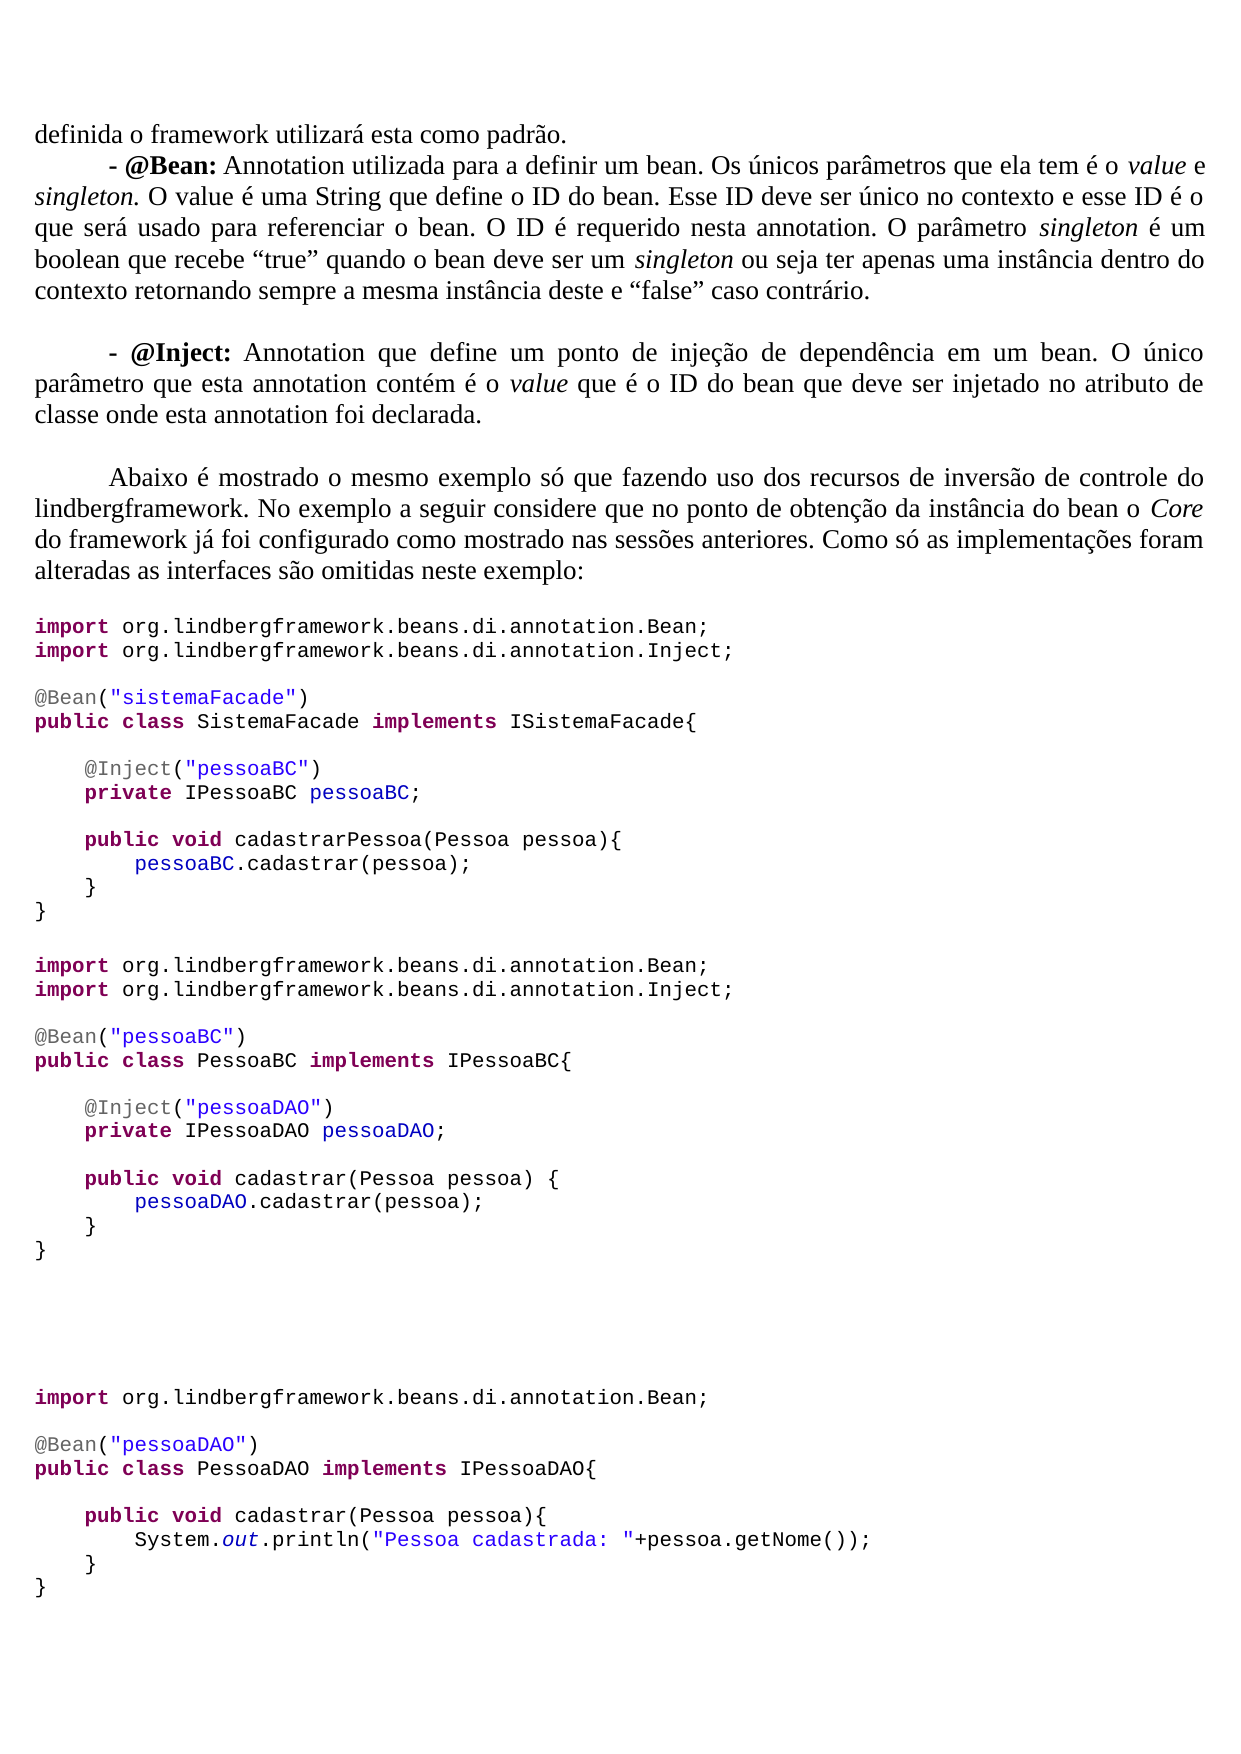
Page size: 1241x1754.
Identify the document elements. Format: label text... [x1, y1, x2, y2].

text public void cadastrar(Pessoa pessoa){ [34, 1505, 1206, 1529]
text @Bean("pessoaDAO") [34, 1434, 1206, 1458]
text private IPessoaBC pessoaBC; [34, 782, 1206, 806]
text definida o framework utilizará esta como padrão. [34, 118, 1206, 149]
text System.out.println("Pessoa cadastrada: "+pessoa.getNome()); [34, 1529, 1206, 1552]
text public void cadastrarPessoa(Pessoa pessoa){ [34, 829, 1206, 853]
text } [34, 877, 1206, 900]
text @Bean("pessoaBC") [34, 1026, 1206, 1049]
text import org.lindbergframework.beans.di.annotation.Bean; [34, 616, 1206, 640]
text public class PessoaBC implements IPessoaBC{ [34, 1049, 1206, 1073]
text Abaixo é mostrado o mesmo exemplo só que fazendo uso dos recursos de inversão de controle do lindbergframework. No exemplo a seguir considere que no ponto de obtenção da instância do bean o Core do framework já foi configurado como mostrado nas sessões anteriores. Como só as implementações foram alteradas as interfaces são omitidas neste exemplo: [34, 461, 1206, 585]
text } [34, 1239, 1206, 1262]
text - @Bean: Annotation utilizada para a definir um bean. Os únicos parâmetros que ela tem é o value e singleton. O value é uma String que define o ID do bean. Esse ID deve ser único no contexto e esse ID é o que será usado para referenciar o bean. O ID é requerido nesta annotation. O parâmetro singleton é um boolean que recebe “true” quando o bean deve ser um singleton ou seja ter apenas uma instância dentro do contexto retornando sempre a mesma instância deste e “false” caso contrário. [34, 149, 1206, 305]
text } [34, 1215, 1206, 1239]
text pessoaBC.cadastrar(pessoa); [34, 853, 1206, 877]
text public class PessoaDAO implements IPessoaDAO{ [34, 1458, 1206, 1482]
text pessoaDAO.cadastrar(pessoa); [34, 1191, 1206, 1215]
text public class SistemaFacade implements ISistemaFacade{ [34, 711, 1206, 735]
text @Inject("pessoaBC") [34, 758, 1206, 782]
text } [34, 1552, 1206, 1576]
text public void cadastrar(Pessoa pessoa) { [34, 1168, 1206, 1191]
text } [34, 900, 1206, 924]
text private IPessoaDAO pessoaDAO; [34, 1121, 1206, 1144]
text @Bean("sistemaFacade") [34, 687, 1206, 711]
text } [34, 1576, 1206, 1600]
text import org.lindbergframework.beans.di.annotation.Inject; [34, 640, 1206, 664]
text import org.lindbergframework.beans.di.annotation.Bean; [34, 955, 1206, 979]
text @Inject("pessoaDAO") [34, 1097, 1206, 1121]
text import org.lindbergframework.beans.di.annotation.Bean; [34, 1387, 1206, 1411]
text import org.lindbergframework.beans.di.annotation.Inject; [34, 979, 1206, 1002]
text - @Inject: Annotation que define um ponto de injeção de dependência em um bean. O único parâmetro que esta annotation contém é o value que é o ID do bean que deve ser injetado no atributo de classe onde esta annotation foi declarada. [34, 336, 1206, 429]
